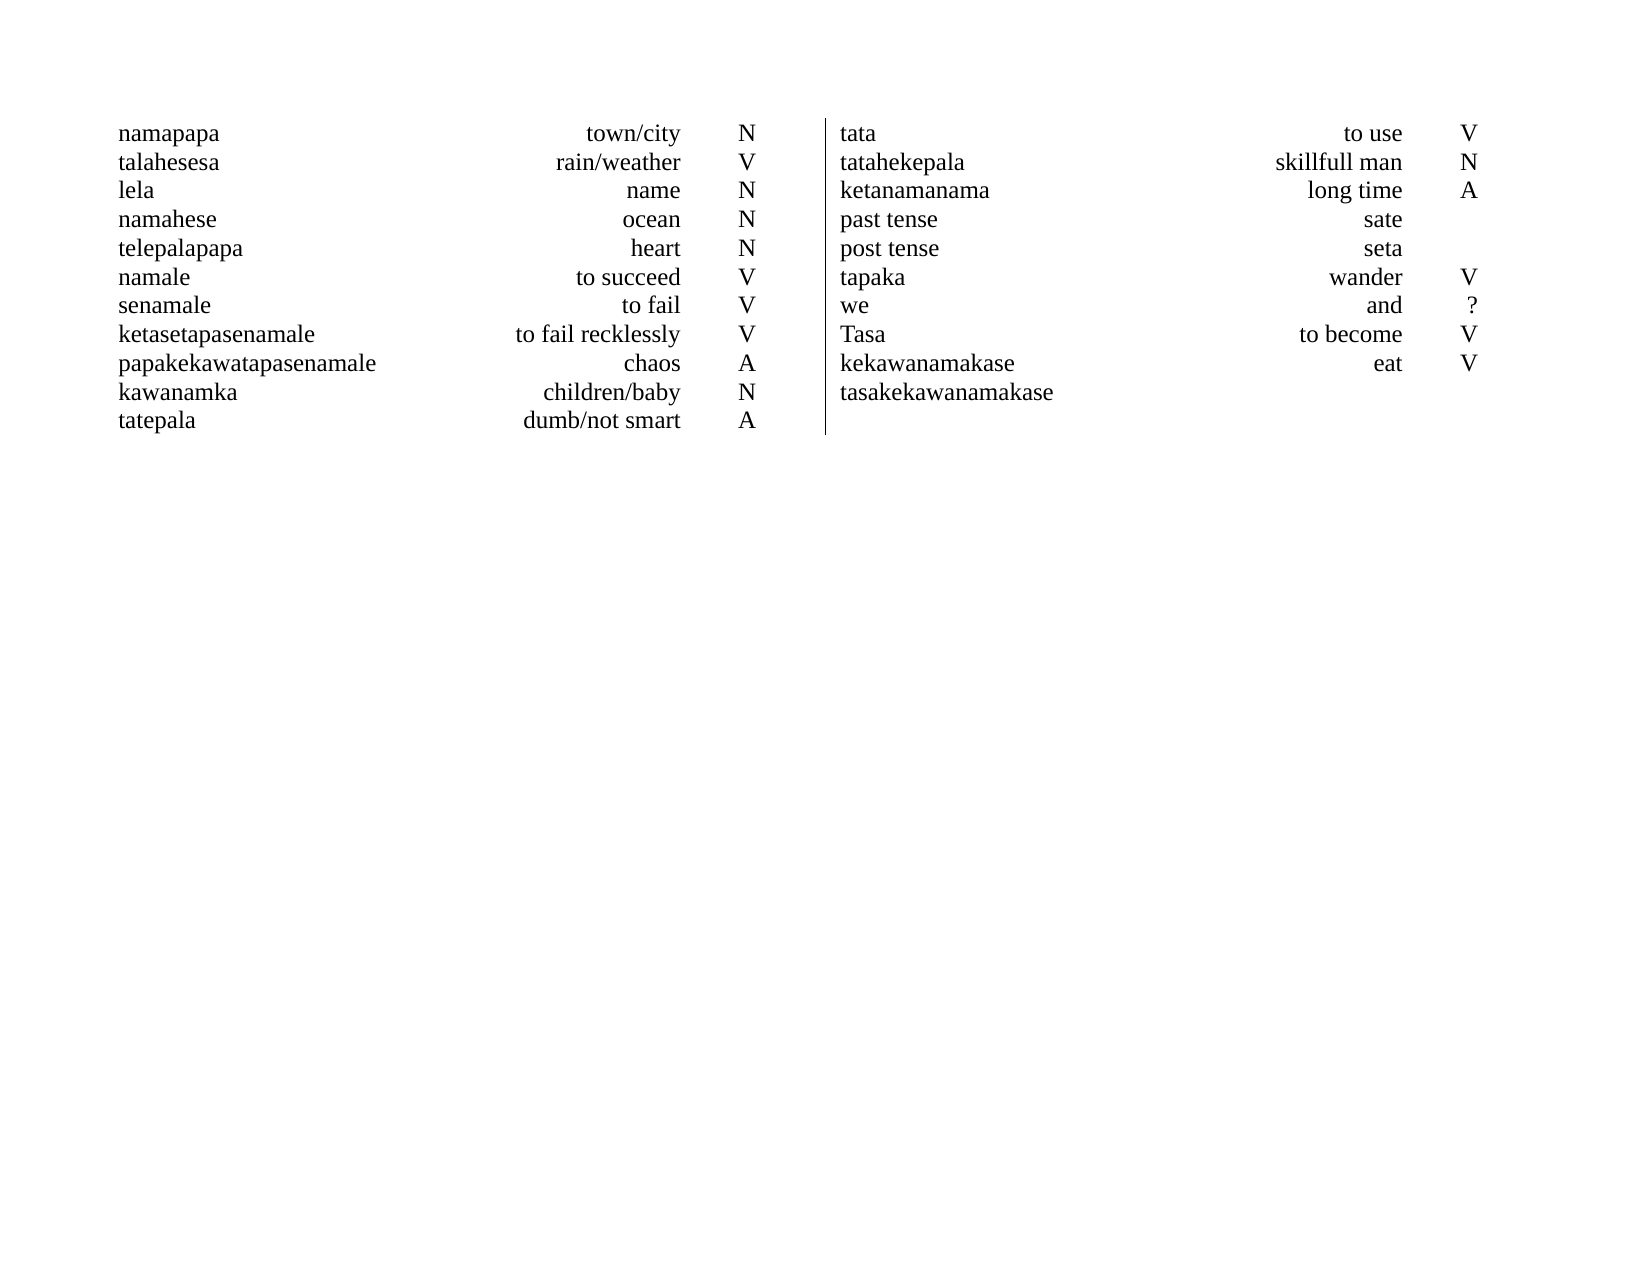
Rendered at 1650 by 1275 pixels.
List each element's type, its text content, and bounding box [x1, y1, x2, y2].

text senamale to fail V [118, 291, 810, 319]
text kekawanamakase eat V [840, 348, 1532, 377]
text namale to succeed V [118, 262, 810, 291]
text ketanamanama long time A [840, 176, 1532, 204]
text telepalapapa heart N [118, 233, 810, 262]
text tatepala dumb/not smart A [118, 406, 810, 434]
text tatahekepala skillfull man N [840, 147, 1532, 176]
text tata to use V [840, 118, 1532, 147]
text namapapa town/city N [118, 118, 810, 147]
text lela name N [118, 176, 810, 204]
text kawanamka children/baby N [118, 377, 810, 406]
text Tasa to become V [840, 319, 1532, 348]
text past tense sate [840, 204, 1532, 233]
text tapaka wander V [840, 262, 1532, 291]
text post tense seta [840, 233, 1532, 262]
text we and ? [840, 291, 1532, 319]
text talahesesa rain/weather V [118, 147, 810, 176]
text ketasetapasenamale to fail recklessly V [118, 319, 810, 348]
text tasakekawanamakase [840, 377, 1532, 406]
text papakekawatapasenamale chaos A [118, 348, 810, 377]
text namahese ocean N [118, 204, 810, 233]
